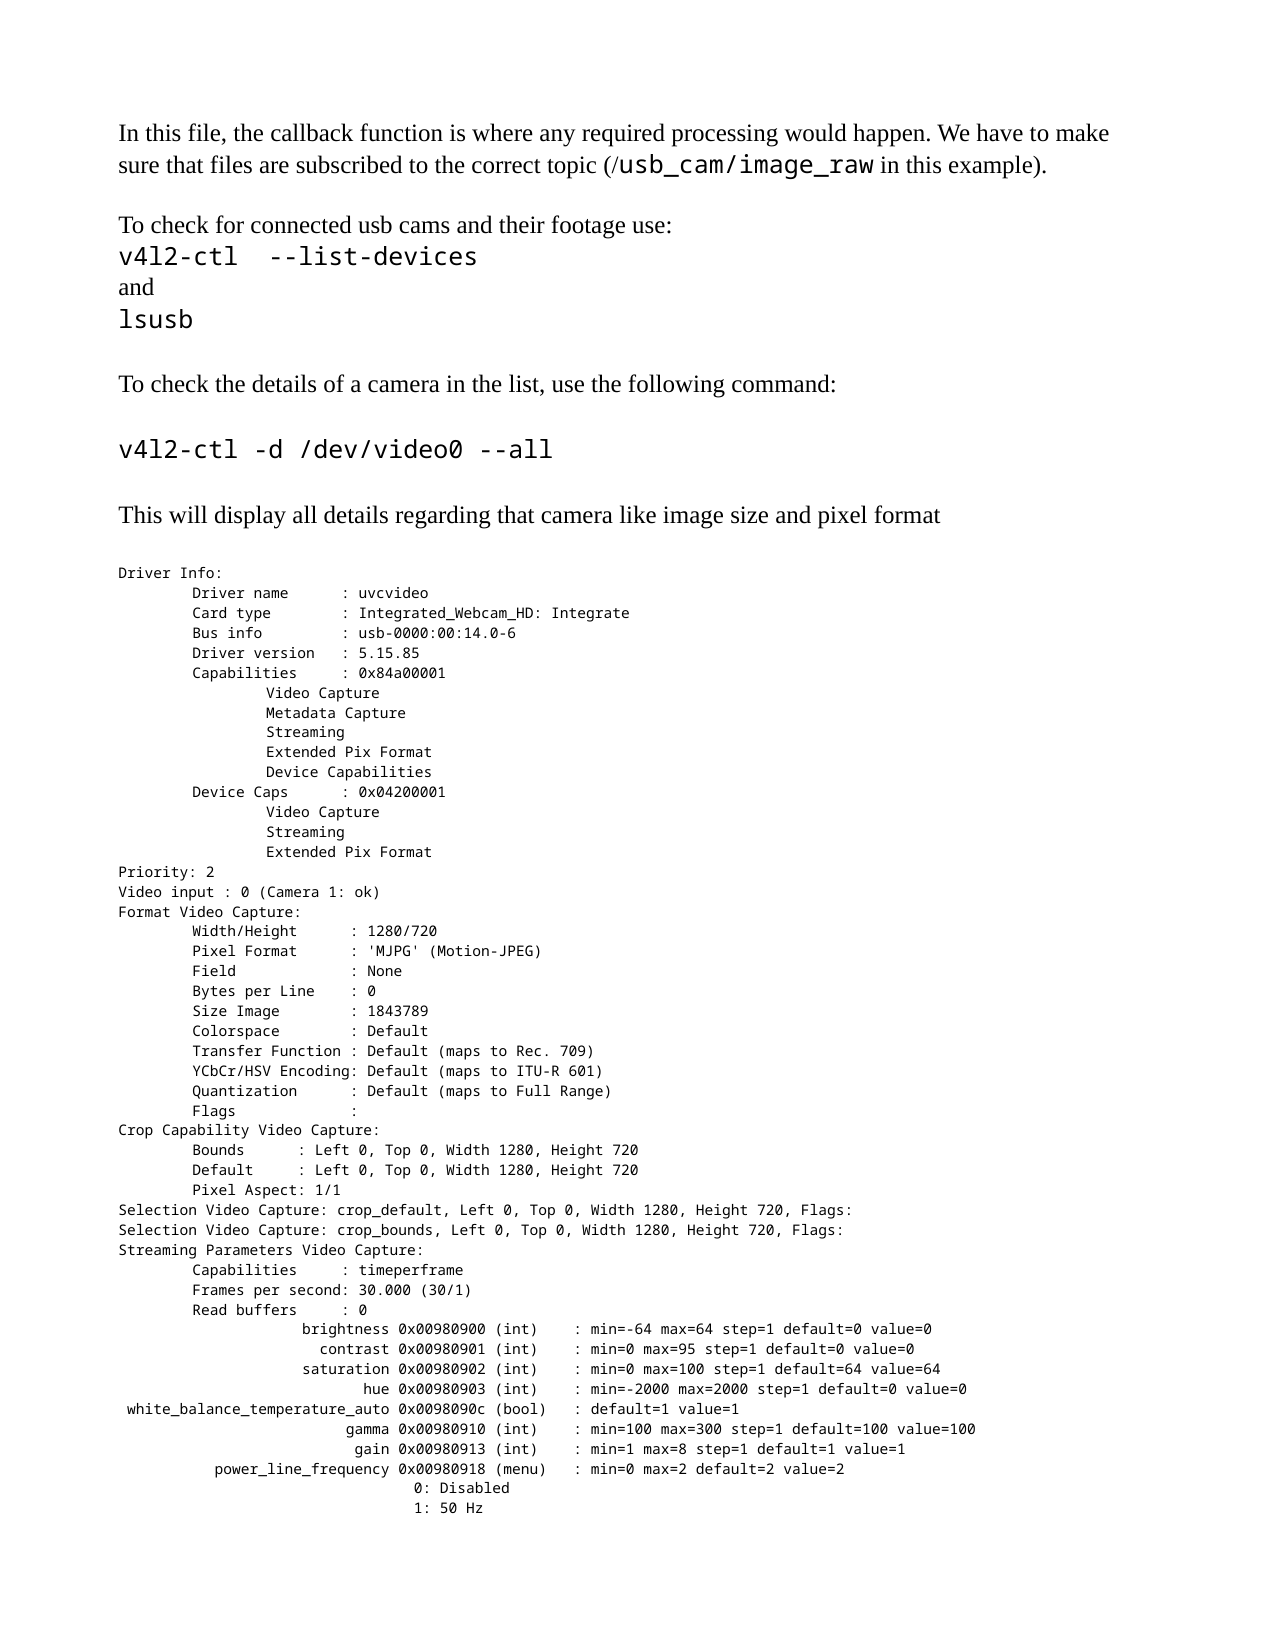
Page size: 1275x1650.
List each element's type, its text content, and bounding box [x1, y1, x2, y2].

text Bytes per Line : 0 [118, 981, 1157, 1001]
text Streaming Parameters Video Capture: [118, 1239, 1157, 1259]
text and [118, 272, 1157, 301]
text Extended Pix Format [118, 842, 1157, 862]
text Device Capabilities [118, 762, 1157, 782]
text Streaming [118, 722, 1157, 742]
text Frames per second: 30.000 (30/1) [118, 1279, 1157, 1299]
text In this file, the callback function is where any required processing would happen. We have to make sure that files are subscribed to the correct topic (/usb_cam/image_raw in this example). [118, 118, 1157, 181]
text Video Capture [118, 682, 1157, 702]
text white_balance_temperature_auto 0x0098090c (bool) : default=1 value=1 [118, 1399, 1157, 1419]
text Device Caps : 0x04200001 [118, 782, 1157, 802]
text 1: 50 Hz [118, 1498, 1157, 1518]
text Bus info : usb-0000:00:14.0-6 [118, 623, 1157, 643]
text Driver version : 5.15.85 [118, 643, 1157, 663]
text Colorspace : Default [118, 1021, 1157, 1041]
text Capabilities : timeperframe [118, 1259, 1157, 1279]
text Size Image : 1843789 [118, 1001, 1157, 1021]
text contrast 0x00980901 (int) : min=0 max=95 step=1 default=0 value=0 [118, 1339, 1157, 1359]
text Priority: 2 [118, 862, 1157, 881]
text Driver Info: [118, 563, 1157, 583]
text Capabilities : 0x84a00001 [118, 663, 1157, 682]
text saturation 0x00980902 (int) : min=0 max=100 step=1 default=64 value=64 [118, 1359, 1157, 1379]
text Selection Video Capture: crop_bounds, Left 0, Top 0, Width 1280, Height 720, Flags: [118, 1220, 1157, 1239]
text brightness 0x00980900 (int) : min=-64 max=64 step=1 default=0 value=0 [118, 1319, 1157, 1339]
text Transfer Function : Default (maps to Rec. 709) [118, 1041, 1157, 1061]
text Crop Capability Video Capture: [118, 1120, 1157, 1140]
text Bounds : Left 0, Top 0, Width 1280, Height 720 [118, 1140, 1157, 1160]
text v4l2-ctl -d /dev/video0 --all [118, 432, 1157, 466]
text Card type : Integrated_Webcam_HD: Integrate [118, 603, 1157, 623]
text v4l2-ctl --list-devices [118, 238, 1157, 272]
text Selection Video Capture: crop_default, Left 0, Top 0, Width 1280, Height 720, Flags: [118, 1200, 1157, 1220]
text This will display all details regarding that camera like image size and pixel format [118, 500, 1157, 529]
text Format Video Capture: [118, 901, 1157, 921]
text Video Capture [118, 802, 1157, 822]
text Driver name : uvcvideo [118, 583, 1157, 603]
text hue 0x00980903 (int) : min=-2000 max=2000 step=1 default=0 value=0 [118, 1379, 1157, 1399]
text Streaming [118, 822, 1157, 842]
text Video input : 0 (Camera 1: ok) [118, 881, 1157, 901]
text gamma 0x00980910 (int) : min=100 max=300 step=1 default=100 value=100 [118, 1419, 1157, 1438]
text Flags : [118, 1100, 1157, 1120]
text To check for connected usb cams and their footage use: [118, 210, 1157, 238]
text Pixel Aspect: 1/1 [118, 1180, 1157, 1200]
text Width/Height : 1280/720 [118, 921, 1157, 941]
text Field : None [118, 961, 1157, 981]
text Extended Pix Format [118, 742, 1157, 762]
text 0: Disabled [118, 1478, 1157, 1498]
text To check the details of a camera in the list, use the following command: [118, 369, 1157, 398]
text power_line_frequency 0x00980918 (menu) : min=0 max=2 default=2 value=2 [118, 1458, 1157, 1478]
text Metadata Capture [118, 702, 1157, 722]
text gain 0x00980913 (int) : min=1 max=8 step=1 default=1 value=1 [118, 1438, 1157, 1458]
text Read buffers : 0 [118, 1299, 1157, 1319]
text Pixel Format : 'MJPG' (Motion-JPEG) [118, 941, 1157, 961]
text Quantization : Default (maps to Full Range) [118, 1080, 1157, 1100]
text Default : Left 0, Top 0, Width 1280, Height 720 [118, 1160, 1157, 1180]
text YCbCr/HSV Encoding: Default (maps to ITU-R 601) [118, 1061, 1157, 1080]
text lsusb [118, 301, 1157, 335]
